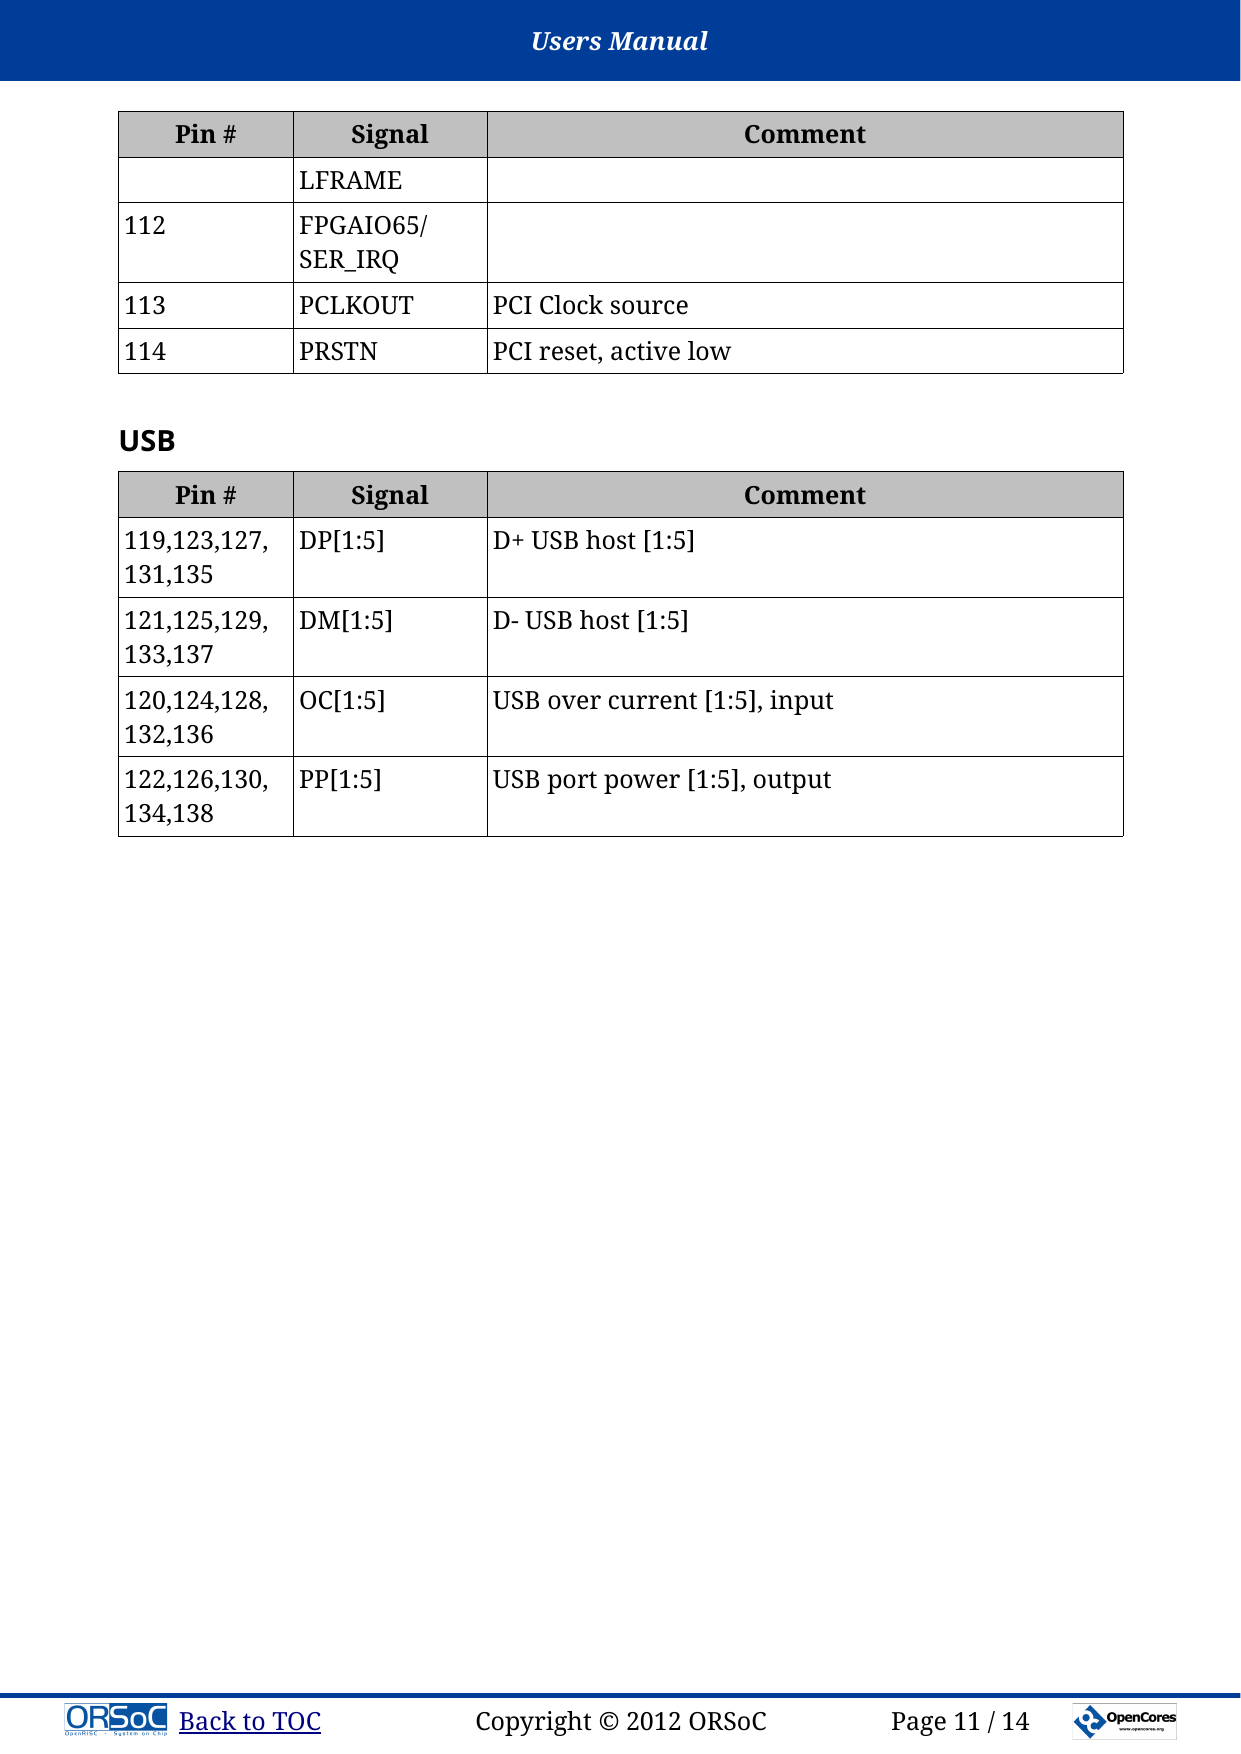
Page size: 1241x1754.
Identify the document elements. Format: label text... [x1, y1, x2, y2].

table_cell 121,125,129, 133,137 [119, 598, 293, 676]
table_cell 119,123,127, 131,135 [119, 518, 293, 597]
table_cell 112 [119, 203, 293, 282]
table_cell PRSTN [294, 329, 487, 373]
table_cell [119, 158, 293, 202]
table_cell D- USB host [1:5] [488, 598, 1123, 676]
picture [1072, 1703, 1177, 1740]
table_cell OC[1:5] [294, 677, 487, 756]
table_cell PP[1:5] [294, 757, 487, 836]
table_cell 120,124,128, 132,136 [119, 677, 293, 756]
table_cell [488, 158, 1123, 202]
table_header Pin # [119, 112, 293, 157]
table_cell DM[1:5] [294, 598, 487, 676]
picture [64, 1703, 168, 1736]
table_cell USB port power [1:5], output [488, 757, 1123, 836]
table_cell 113 [119, 283, 293, 327]
table_cell FPGAIO65/ SER_IRQ [294, 203, 487, 282]
table_cell USB over current [1:5], input [488, 677, 1123, 756]
table_header Signal [294, 472, 487, 517]
table_cell PCI Clock source [488, 283, 1123, 327]
table_cell PCI reset, active low [488, 329, 1123, 373]
table_cell LFRAME [294, 158, 487, 202]
table_cell 114 [119, 329, 293, 373]
subtitle USB [118, 420, 1122, 459]
table_cell [488, 203, 1123, 282]
table_cell DP[1:5] [294, 518, 487, 597]
table_cell PCLKOUT [294, 283, 487, 327]
table_cell 122,126,130, 134,138 [119, 757, 293, 836]
table_header Signal [294, 112, 487, 157]
table_header Comment [488, 472, 1123, 517]
table_cell D+ USB host [1:5] [488, 518, 1123, 597]
table_header Comment [488, 112, 1123, 157]
table_header Pin # [119, 472, 293, 517]
